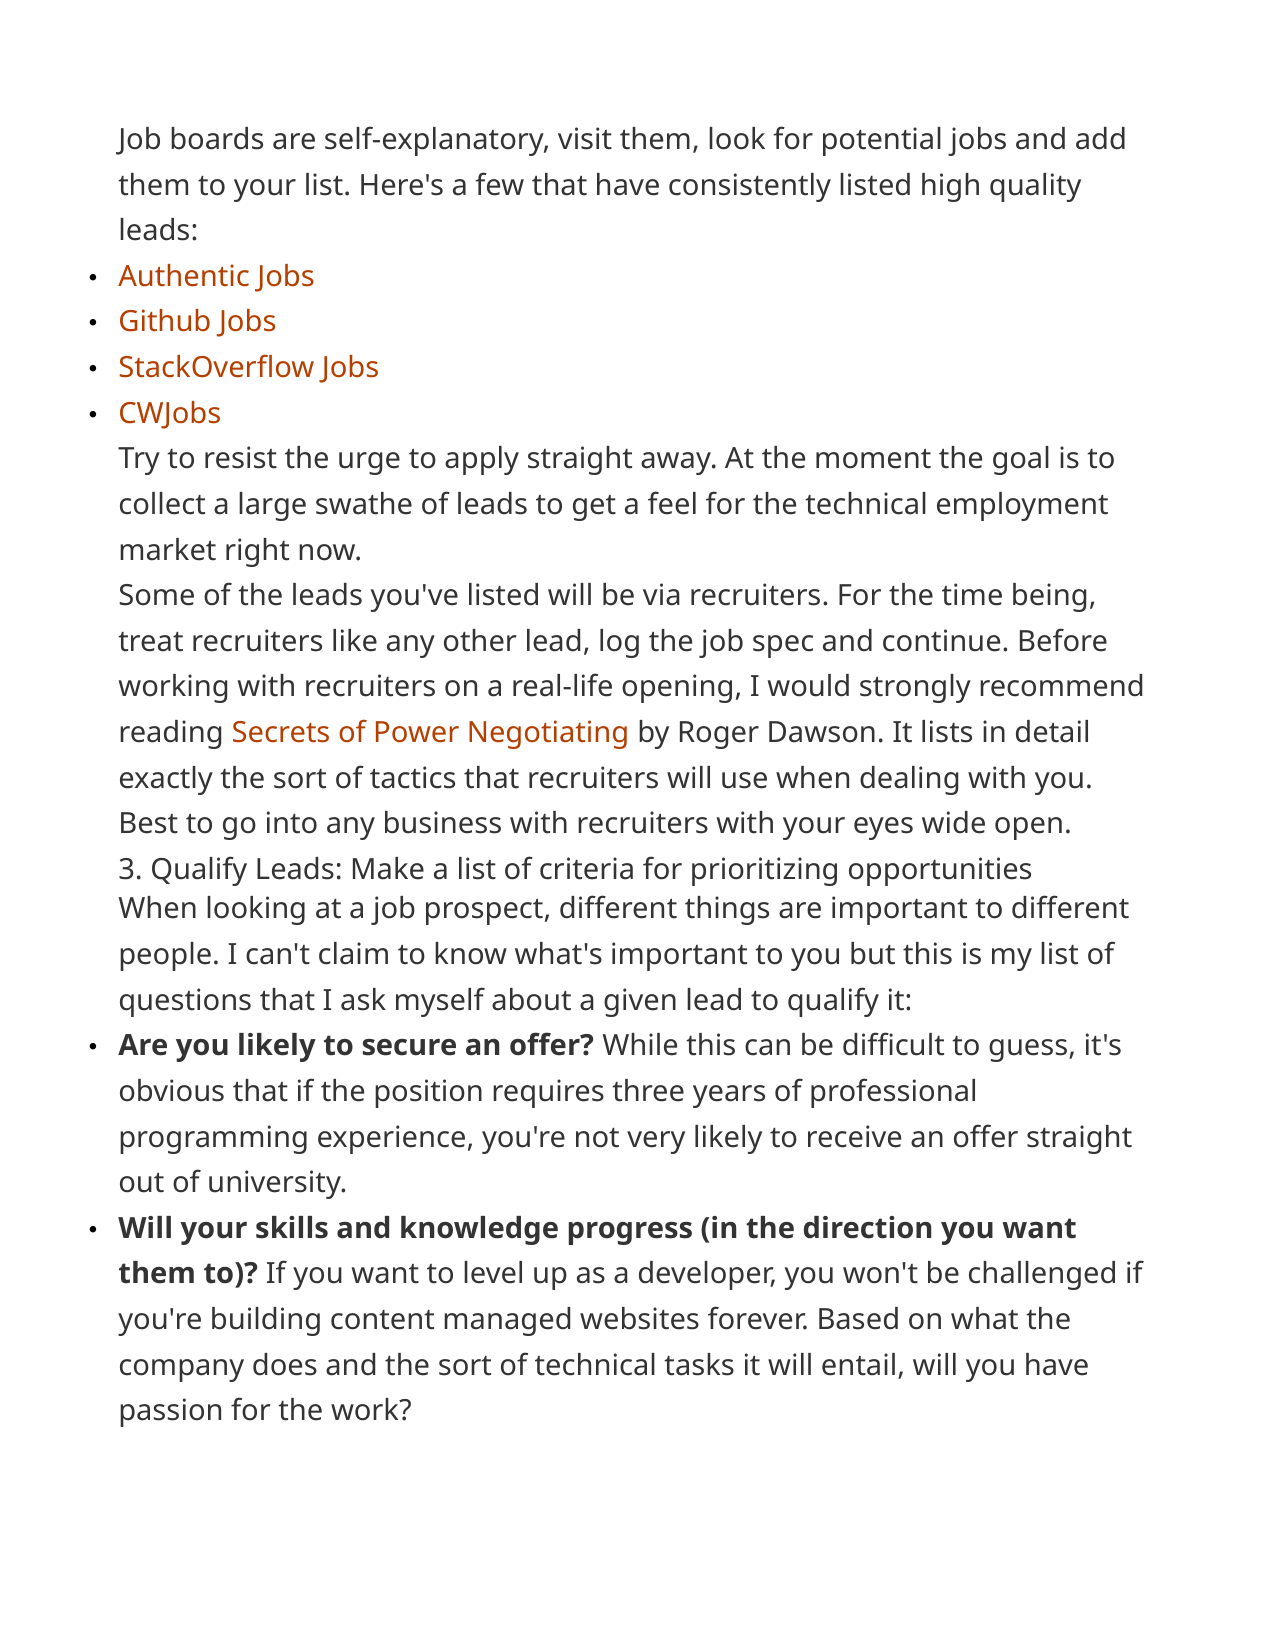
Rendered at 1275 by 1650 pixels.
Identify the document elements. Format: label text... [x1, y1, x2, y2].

text Some of the leads you've listed will be via recruiters. For the time being, treat recruiters like any other lead, log the job spec and continue. Before working with recruiters on a real-life opening, I would strongly recommend reading Secrets of Power Negotiating by Roger Dawson. It lists in detail exactly the sort of tactics that recruiters will use when dealing with you. Best to go into any business with recruiters with your eyes wide open. [118, 574, 1157, 842]
text Job boards are self-explanatory, visit them, look for potential jobs and add them to your list. Here's a few that have consistently listed high quality leads: [118, 118, 1157, 249]
text Try to resist the urge to apply straight away. At the moment the goal is to collect a large swathe of leads to get a feel for the technical employment market right now. [118, 437, 1157, 568]
list Authentic Jobs [118, 255, 1157, 295]
list CWJobs [118, 392, 1157, 432]
list StackOverflow Jobs [118, 346, 1157, 386]
list Are you likely to secure an offer? While this can be difficult to guess, it's obvious that if the position requires three years of professional programming experience, you're not very likely to receive an offer straight out of university. [118, 1025, 1157, 1201]
list Will your skills and knowledge progress (in the direction you want them to)? If you want to level up as a developer, you won't be challenged if you're building content managed websites forever. Based on what the company does and the sort of technical tasks it will entail, will you have passion for the work? [118, 1207, 1157, 1429]
list Github Jobs [118, 301, 1157, 340]
text When looking at a job prospect, different things are important to different people. I can't claim to know what's important to you but this is my list of questions that I ask myself about a given lead to qualify it: [118, 888, 1157, 1019]
subtitle 3. Qualify Leads: Make a list of criteria for prioritizing opportunities [118, 848, 1157, 888]
